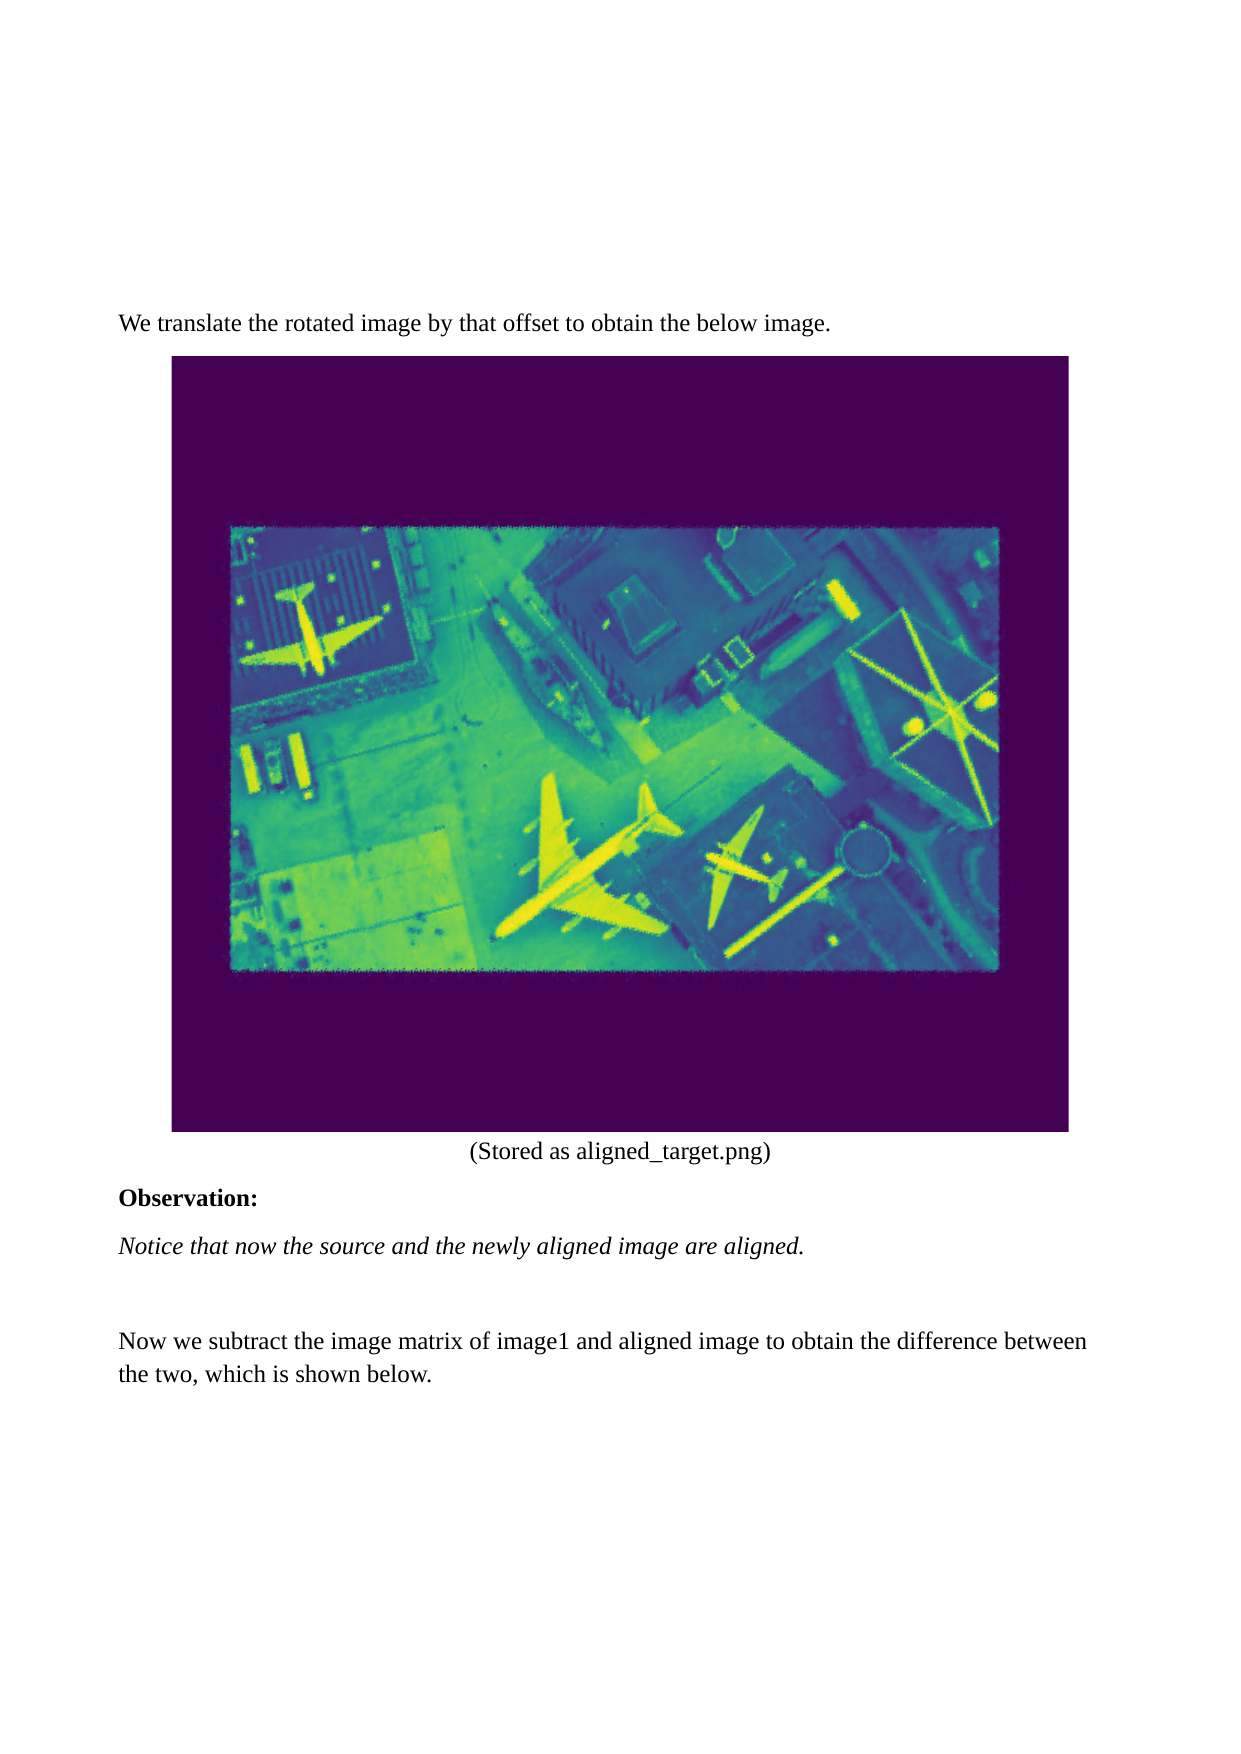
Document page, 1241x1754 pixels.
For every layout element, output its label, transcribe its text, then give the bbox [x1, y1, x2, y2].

text We translate the rotated image by that offset to obtain the below image. [118, 308, 1122, 337]
text Notice that now the source and the newly aligned image are aligned. [118, 1231, 1122, 1260]
picture [171, 356, 1069, 1132]
text (Stored as aligned_target.png) [118, 356, 1122, 1164]
text Now we subtract the image matrix of image1 and aligned image to obtain the difference between the two, which is shown below. [118, 1326, 1122, 1388]
text Observation: [118, 1183, 1122, 1212]
